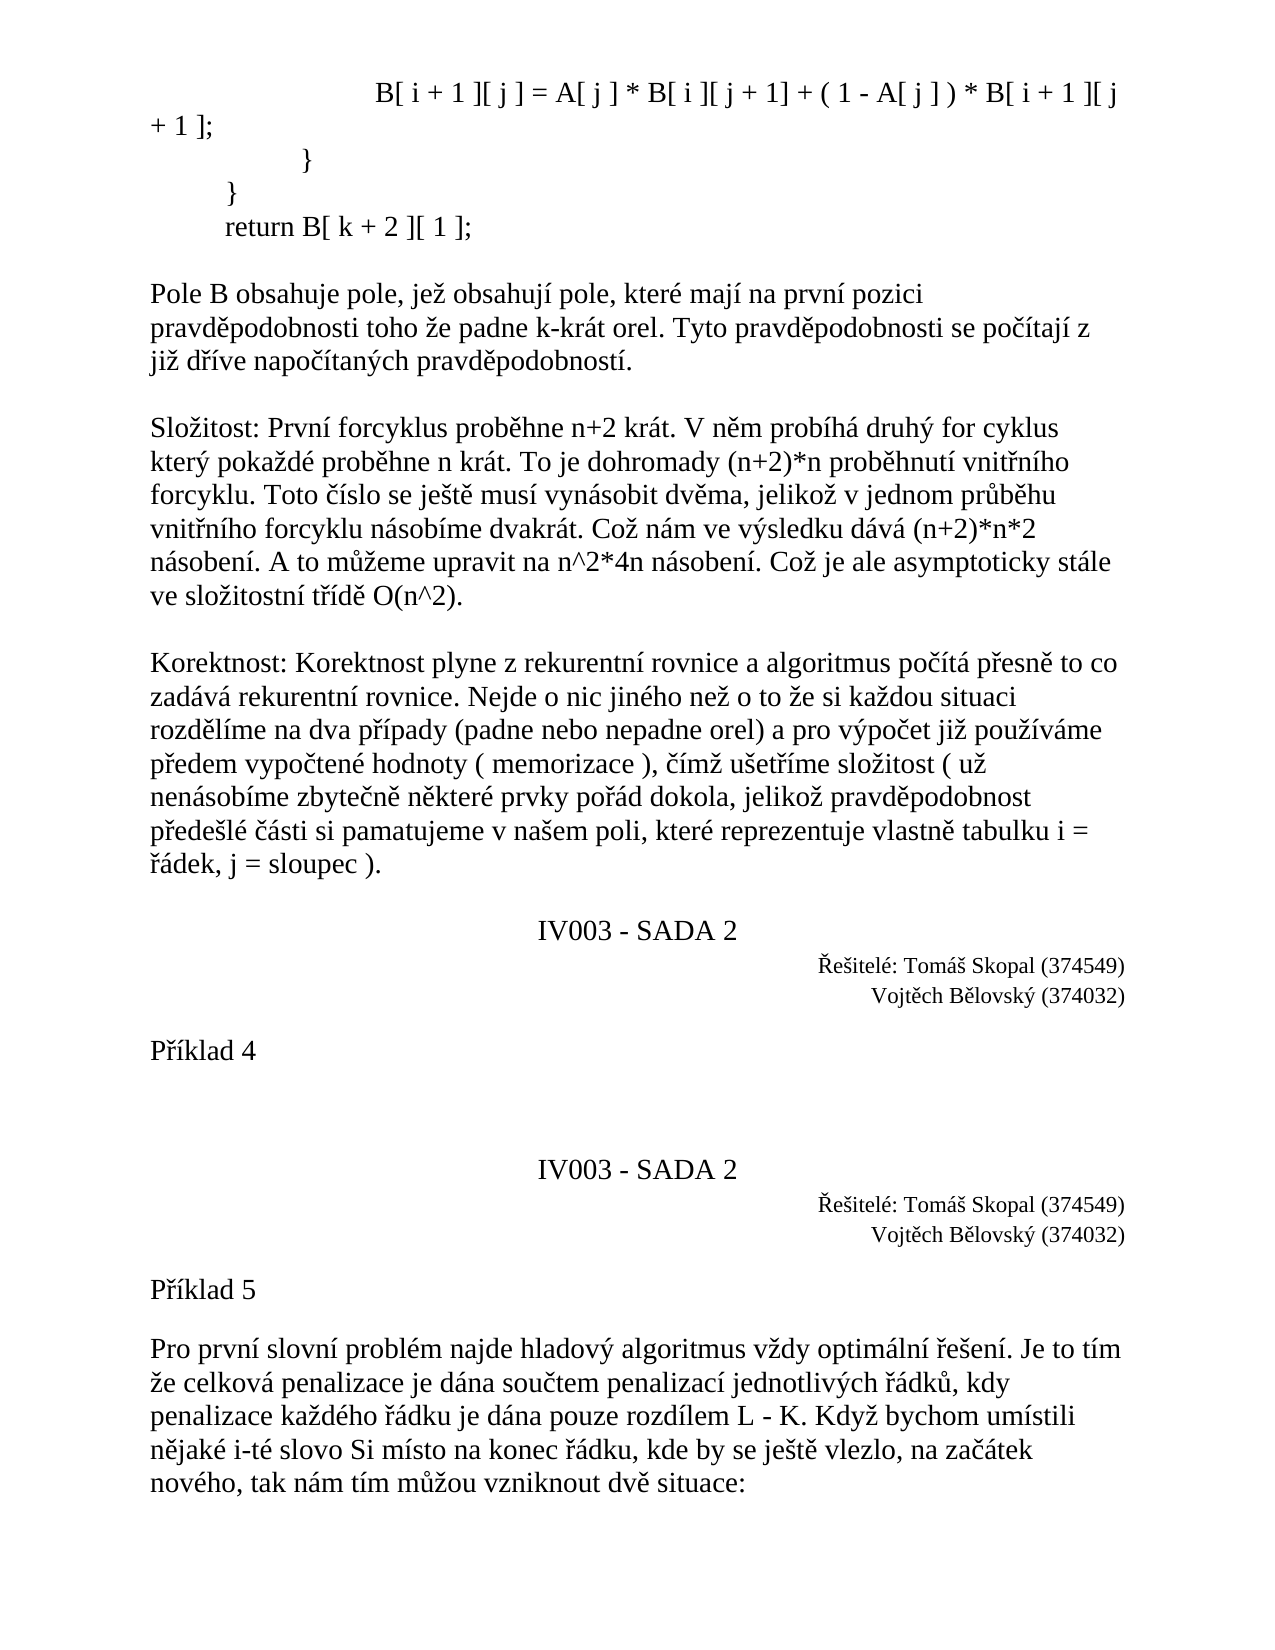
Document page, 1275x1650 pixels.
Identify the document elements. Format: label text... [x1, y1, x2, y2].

text Řešitelé: Tomáš Skopal (374549) [150, 1191, 1125, 1217]
text Příklad 4 [150, 1033, 1125, 1067]
text Příklad 5 [150, 1272, 1125, 1305]
text } [150, 176, 1125, 209]
text Složitost: První forcyklus proběhne n+2 krát. V něm probíhá druhý for cyklus který pokaždé proběhne n krát. To je dohromady (n+2)*n proběhnutí vnitřního forcyklu. Toto číslo se ještě musí vynásobit dvěma, jelikož v jednom průběhu vnitřního forcyklu násobíme dvakrát. Což nám ve výsledku dává (n+2)*n*2 násobení. A to můžeme upravit na n^2*4n násobení. Což je ale asymptoticky stále ve složitostní třídě O(n^2). [150, 410, 1125, 612]
text IV003 - SADA 2 [150, 1152, 1125, 1186]
text Pole B obsahuje pole, jež obsahují pole, které mají na první pozici pravděpodobnosti toho že padne k-krát orel. Tyto pravděpodobnosti se počítají z již dříve napočítaných pravděpodobností. [150, 276, 1125, 377]
text Vojtěch Bělovský (374032) [150, 1221, 1125, 1247]
text } [150, 142, 1125, 176]
text IV003 - SADA 2 [150, 913, 1125, 947]
text Pro první slovní problém najde hladový algoritmus vždy optimální řešení. Je to tím že celková penalizace je dána součtem penalizací jednotlivých řádků, kdy penalizace každého řádku je dána pouze rozdílem L - K. Když bychom umístili nějaké i-té slovo Si místo na konec řádku, kde by se ještě vlezlo, na začátek nového, tak nám tím můžou vzniknout dvě situace: [150, 1331, 1125, 1499]
text Řešitelé: Tomáš Skopal (374549) [150, 952, 1125, 978]
text return B[ k + 2 ][ 1 ]; [150, 209, 1125, 243]
text Korektnost: Korektnost plyne z rekurentní rovnice a algoritmus počítá přesně to co zadává rekurentní rovnice. Nejde o nic jiného než o to že si každou situaci rozdělíme na dva případy (padne nebo nepadne orel) a pro výpočet již používáme předem vypočtené hodnoty ( memorizace ), čímž ušetříme složitost ( už nenásobíme zbytečně některé prvky pořád dokola, jelikož pravděpodobnost předešlé části si pamatujeme v našem poli, které reprezentuje vlastně tabulku i = řádek, j = sloupec ). [150, 645, 1125, 880]
text Vojtěch Bělovský (374032) [150, 982, 1125, 1009]
text B[ i + 1 ][ j ] = A[ j ] * B[ i ][ j + 1] + ( 1 - A[ j ] ) * B[ i + 1 ][ j + 1 ]; [150, 75, 1125, 142]
